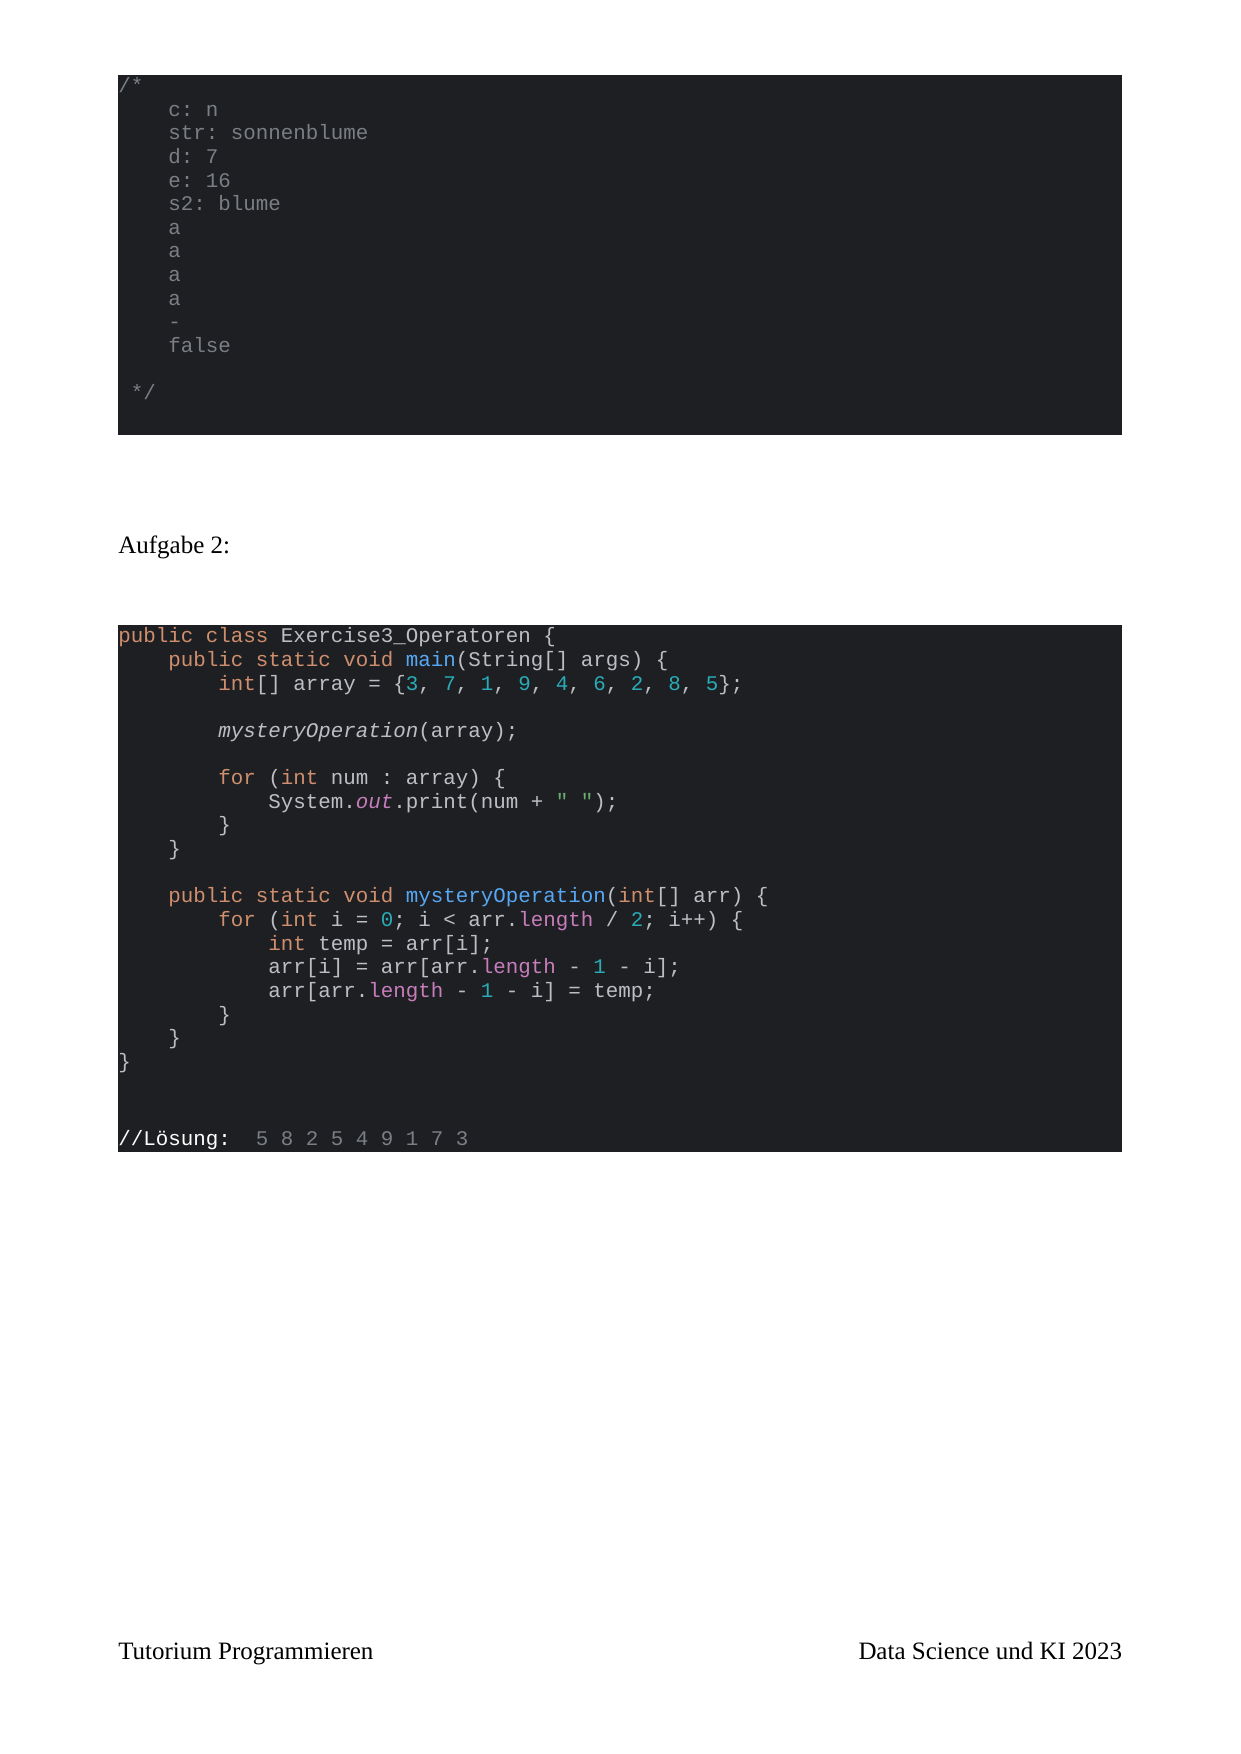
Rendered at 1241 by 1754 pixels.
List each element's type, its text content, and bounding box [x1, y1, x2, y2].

text Aufgabe 2: [118, 530, 1122, 559]
text /* c: n str: sonnenblume d: 7 e: 16 s2: blume a a a a - false */ [118, 75, 1122, 406]
text //Lösung: 5 8 2 5 4 9 1 7 3 [118, 1128, 1122, 1152]
text public class Exercise3_Operatoren { public static void main(String[] args) { int[] array = {3, 7, 1, 9, 4, 6, 2, 8, 5}; mysteryOperation(array); for (int num : array) { System.out.print(num + " "); } } public static void mysteryOperation(int[] arr) { for (int i = 0; i < arr.length / 2; i++) { int temp = arr[i]; arr[i] = arr[arr.length - 1 - i]; arr[arr.length - 1 - i] = temp; } } } [118, 625, 1122, 1103]
